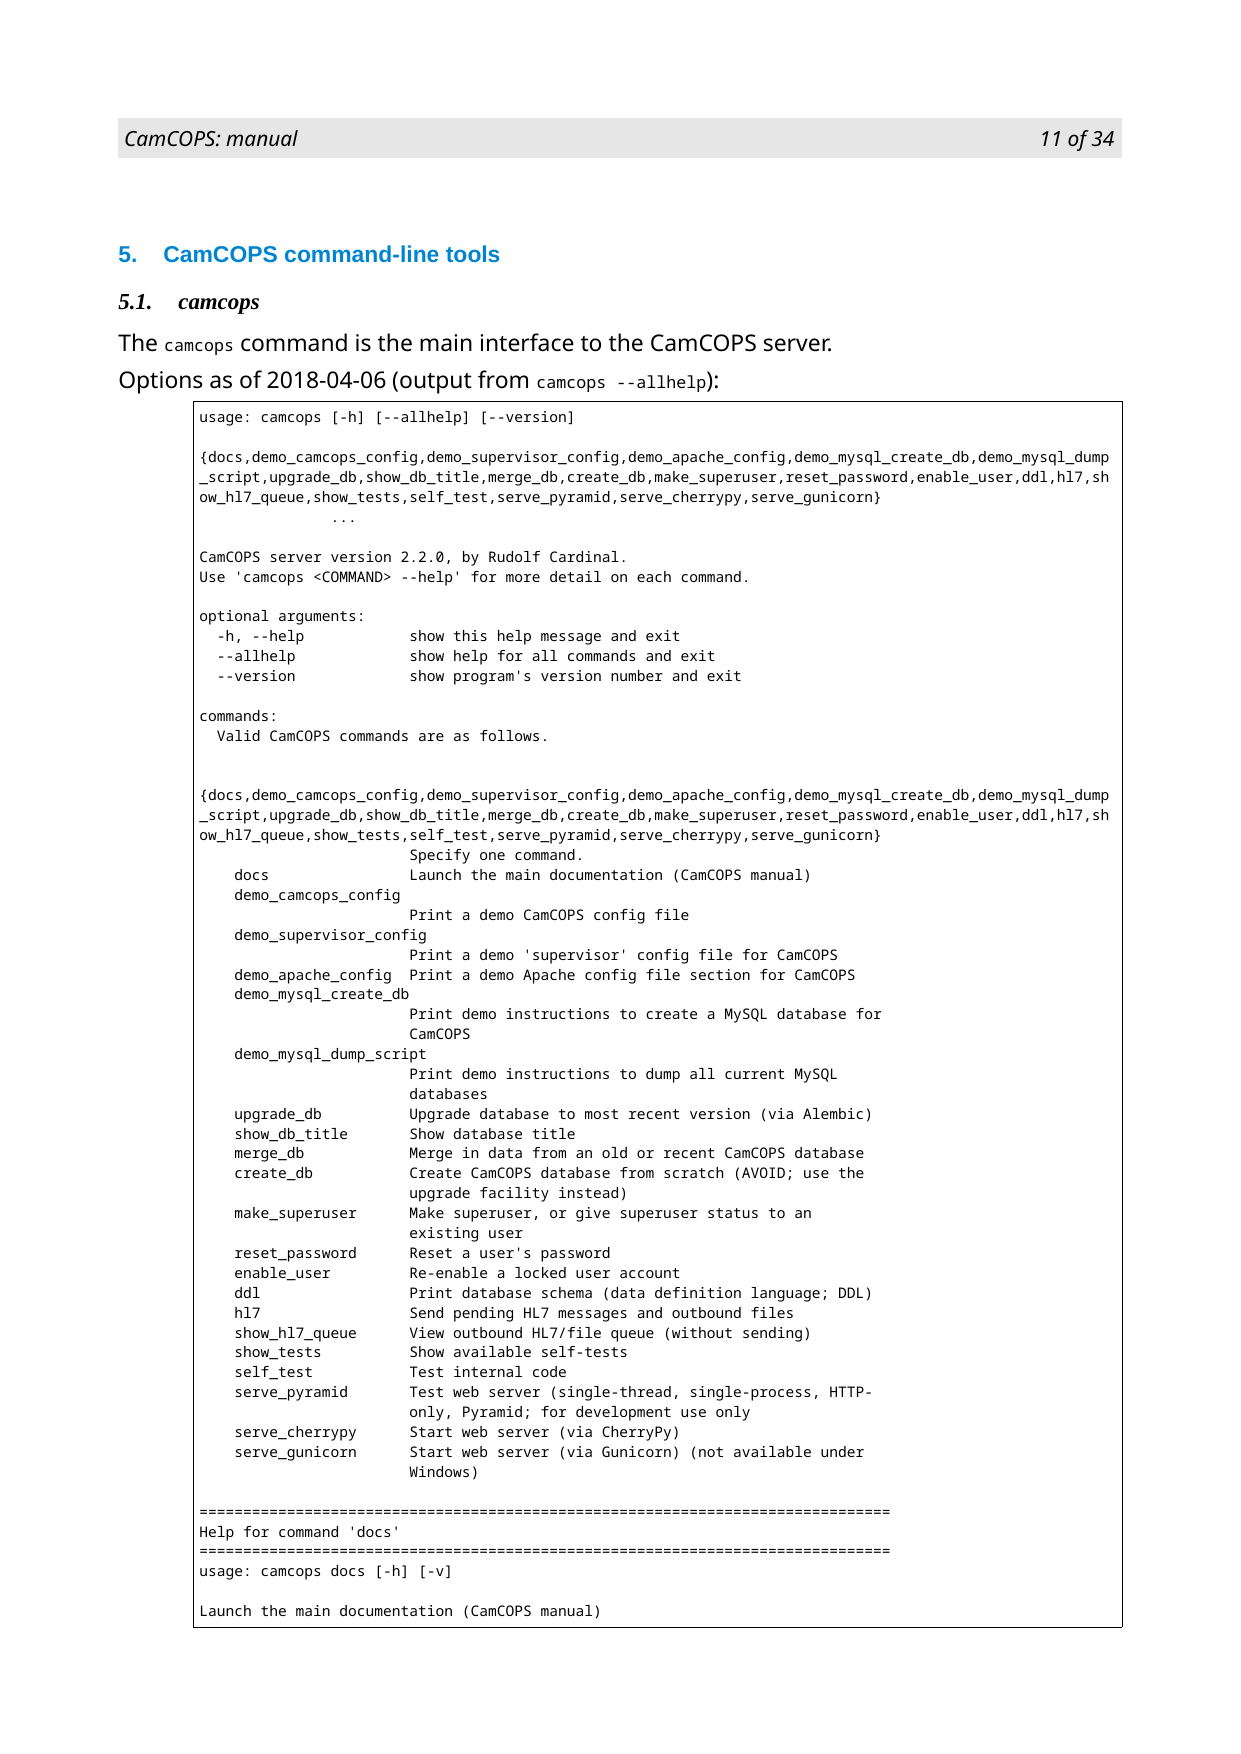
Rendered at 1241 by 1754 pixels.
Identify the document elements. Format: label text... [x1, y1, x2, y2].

text Options as of 2018-04-06 (output from camcops --allhelp): [118, 364, 1122, 395]
subtitle CamCOPS command-line tools [118, 241, 1122, 267]
table_header usage: camcops [-h] [--allhelp] [--version] {docs,demo_camcops_config,demo_supervisor_config,demo_apache_config,demo_mysql_create_db,demo_mysql_dump_script,upgrade_db,show_db_title,merge_db,create_db,make_superuser,reset_password,enable_user,ddl,hl7,show_hl7_queue,show_tests,self_test,serve_pyramid,serve_cherrypy,serve_gunicorn} ... CamCOPS server version 2.2.0, by Rudolf Cardinal. Use 'camcops <COMMAND> --help' for more detail on each command. optional arguments: -h, --help show this help message and exit --allhelp show help for all commands and exit --version show program's version number and exit commands: Valid CamCOPS commands are as follows. {docs,demo_camcops_config,demo_supervisor_config,demo_apache_config,demo_mysql_create_db,demo_mysql_dump_script,upgrade_db,show_db_title,merge_db,create_db,make_superuser,reset_password,enable_user,ddl,hl7,show_hl7_queue,show_tests,self_test,serve_pyramid,serve_cherrypy,serve_gunicorn} Specify one command. docs Launch the main documentation (CamCOPS manual) demo_camcops_config Print a demo CamCOPS config file demo_supervisor_config Print a demo 'supervisor' config file for CamCOPS demo_apache_config Print a demo Apache config file section for CamCOPS demo_mysql_create_db Print demo instructions to create a MySQL database for CamCOPS demo_mysql_dump_script Print demo instructions to dump all current MySQL databases upgrade_db Upgrade database to most recent version (via Alembic) show_db_title Show database title merge_db Merge in data from an old or recent CamCOPS database create_db Create CamCOPS database from scratch (AVOID; use the upgrade facility instead) make_superuser Make superuser, or give superuser status to an existing user reset_password Reset a user's password enable_user Re-enable a locked user account ddl Print database schema (data definition language; DDL) hl7 Send pending HL7 messages and outbound files show_hl7_queue View outbound HL7/file queue (without sending) show_tests Show available self-tests self_test Test internal code serve_pyramid Test web server (single-thread, single-process, HTTP- only, Pyramid; for development use only serve_cherrypy Start web server (via CherryPy) serve_gunicorn Start web server (via Gunicorn) (not available under Windows) =============================================================================== Help for command 'docs' =============================================================================== usage: camcops docs [-h] [-v] Launch the main documentation (CamCOPS manual) [194, 402, 1122, 1627]
text The camcops command is the main interface to the CamCOPS server. [118, 327, 1122, 358]
subtitle camcops [118, 288, 1122, 314]
